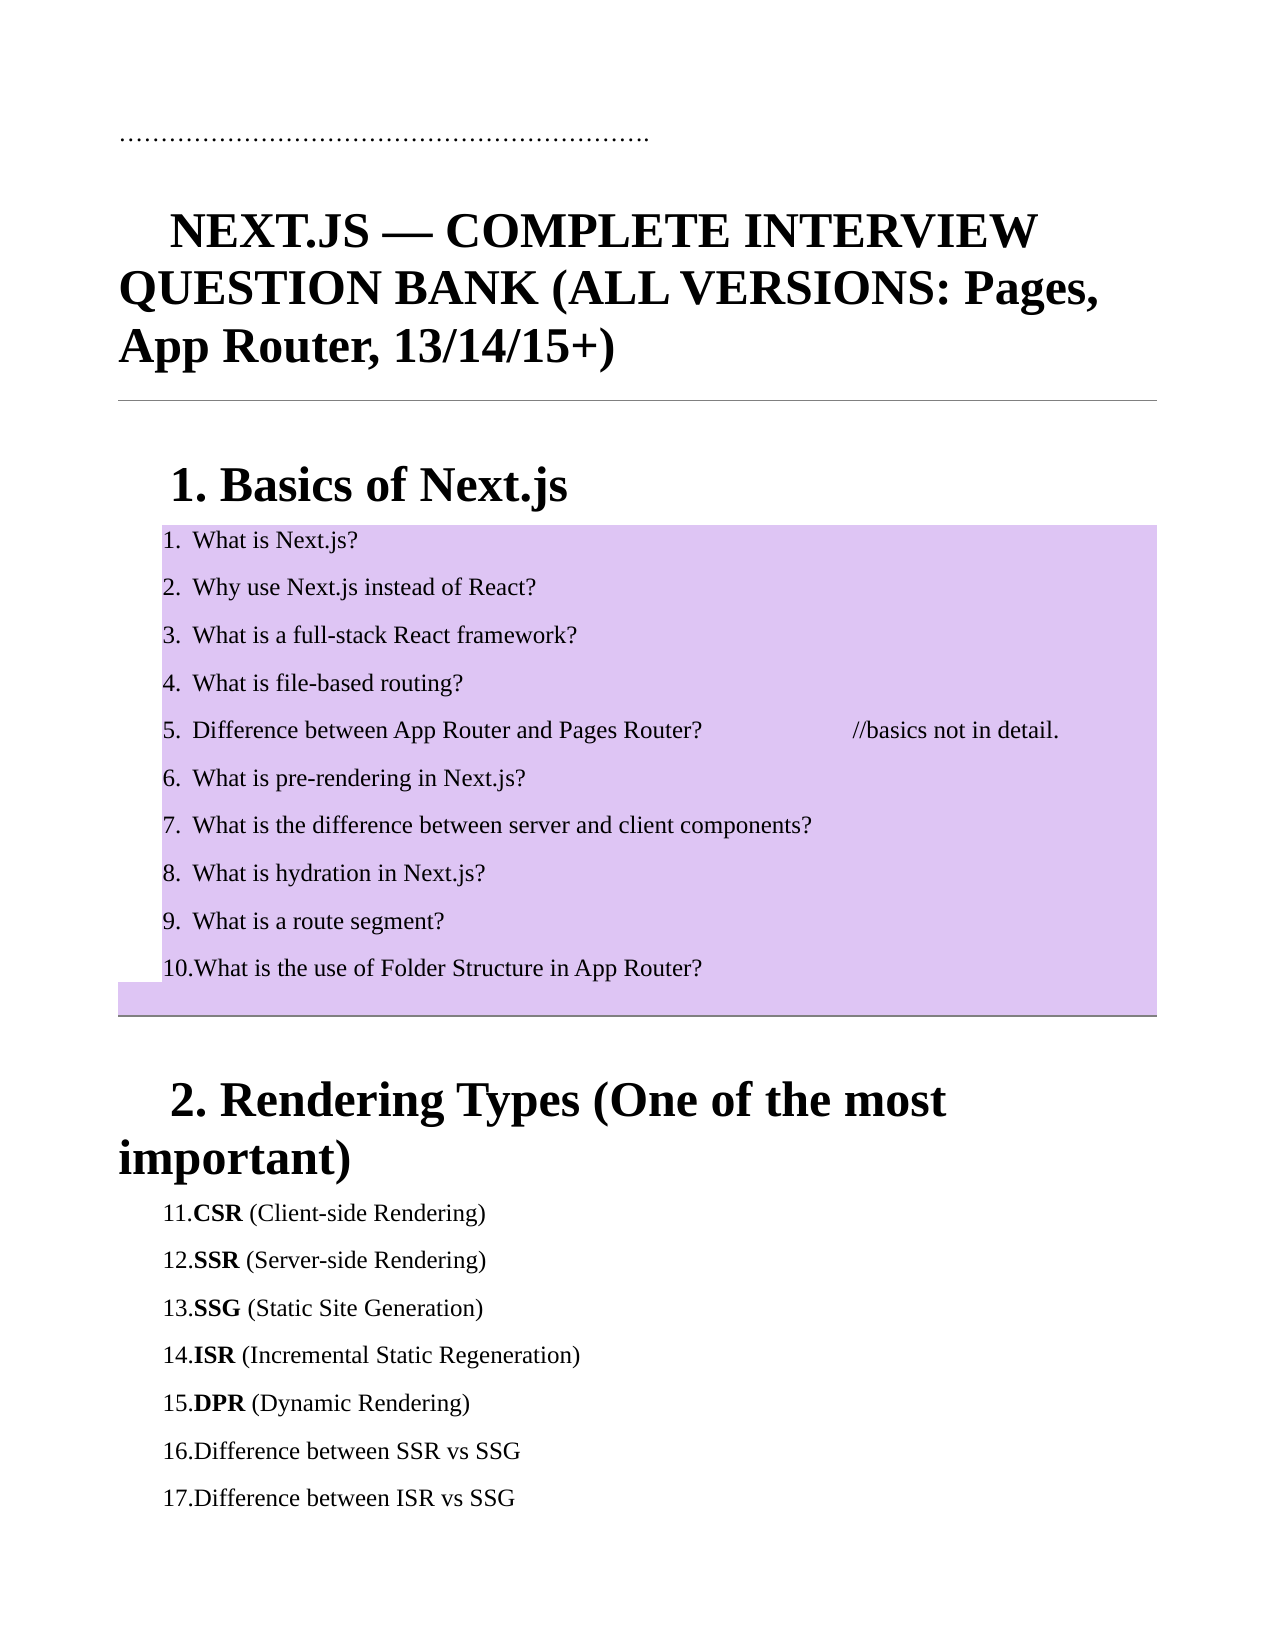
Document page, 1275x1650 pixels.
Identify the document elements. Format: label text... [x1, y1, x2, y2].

list What is the use of Folder Structure in App Router? [162, 953, 1157, 982]
list What is pre-rendering in Next.js? [162, 763, 1157, 792]
list ISR (Incremental Static Regeneration) [162, 1341, 1157, 1369]
list What is file-based routing? [162, 668, 1157, 696]
list SSR (Server-side Rendering) [162, 1245, 1157, 1274]
list What is Next.js? [162, 525, 1157, 554]
list What is a full-stack React framework? [162, 620, 1157, 649]
list SSG (Static Site Generation) [162, 1293, 1157, 1322]
list Difference between ISR vs SSG [162, 1483, 1157, 1512]
list Why use Next.js instead of React? [162, 572, 1157, 601]
subtitle ✅ 2. Rendering Types (One of the most important) [118, 1070, 1157, 1185]
list What is hydration in Next.js? [162, 858, 1157, 887]
text ………………………………………………………. [118, 118, 1157, 147]
list What is a route segment? [162, 906, 1157, 934]
list CSR (Client-side Rendering) [162, 1198, 1157, 1226]
list Difference between App Router and Pages Router? //basics not in detail. [162, 715, 1157, 744]
list What is the difference between server and client components? [162, 811, 1157, 839]
list DPR (Dynamic Rendering) [162, 1388, 1157, 1417]
subtitle 🚀 NEXT.JS — COMPLETE INTERVIEW QUESTION BANK (ALL VERSIONS: Pages, App Router, 13/14/15+) [118, 201, 1157, 373]
list Difference between SSR vs SSG [162, 1436, 1157, 1464]
subtitle ✅ 1. Basics of Next.js [118, 455, 1157, 512]
